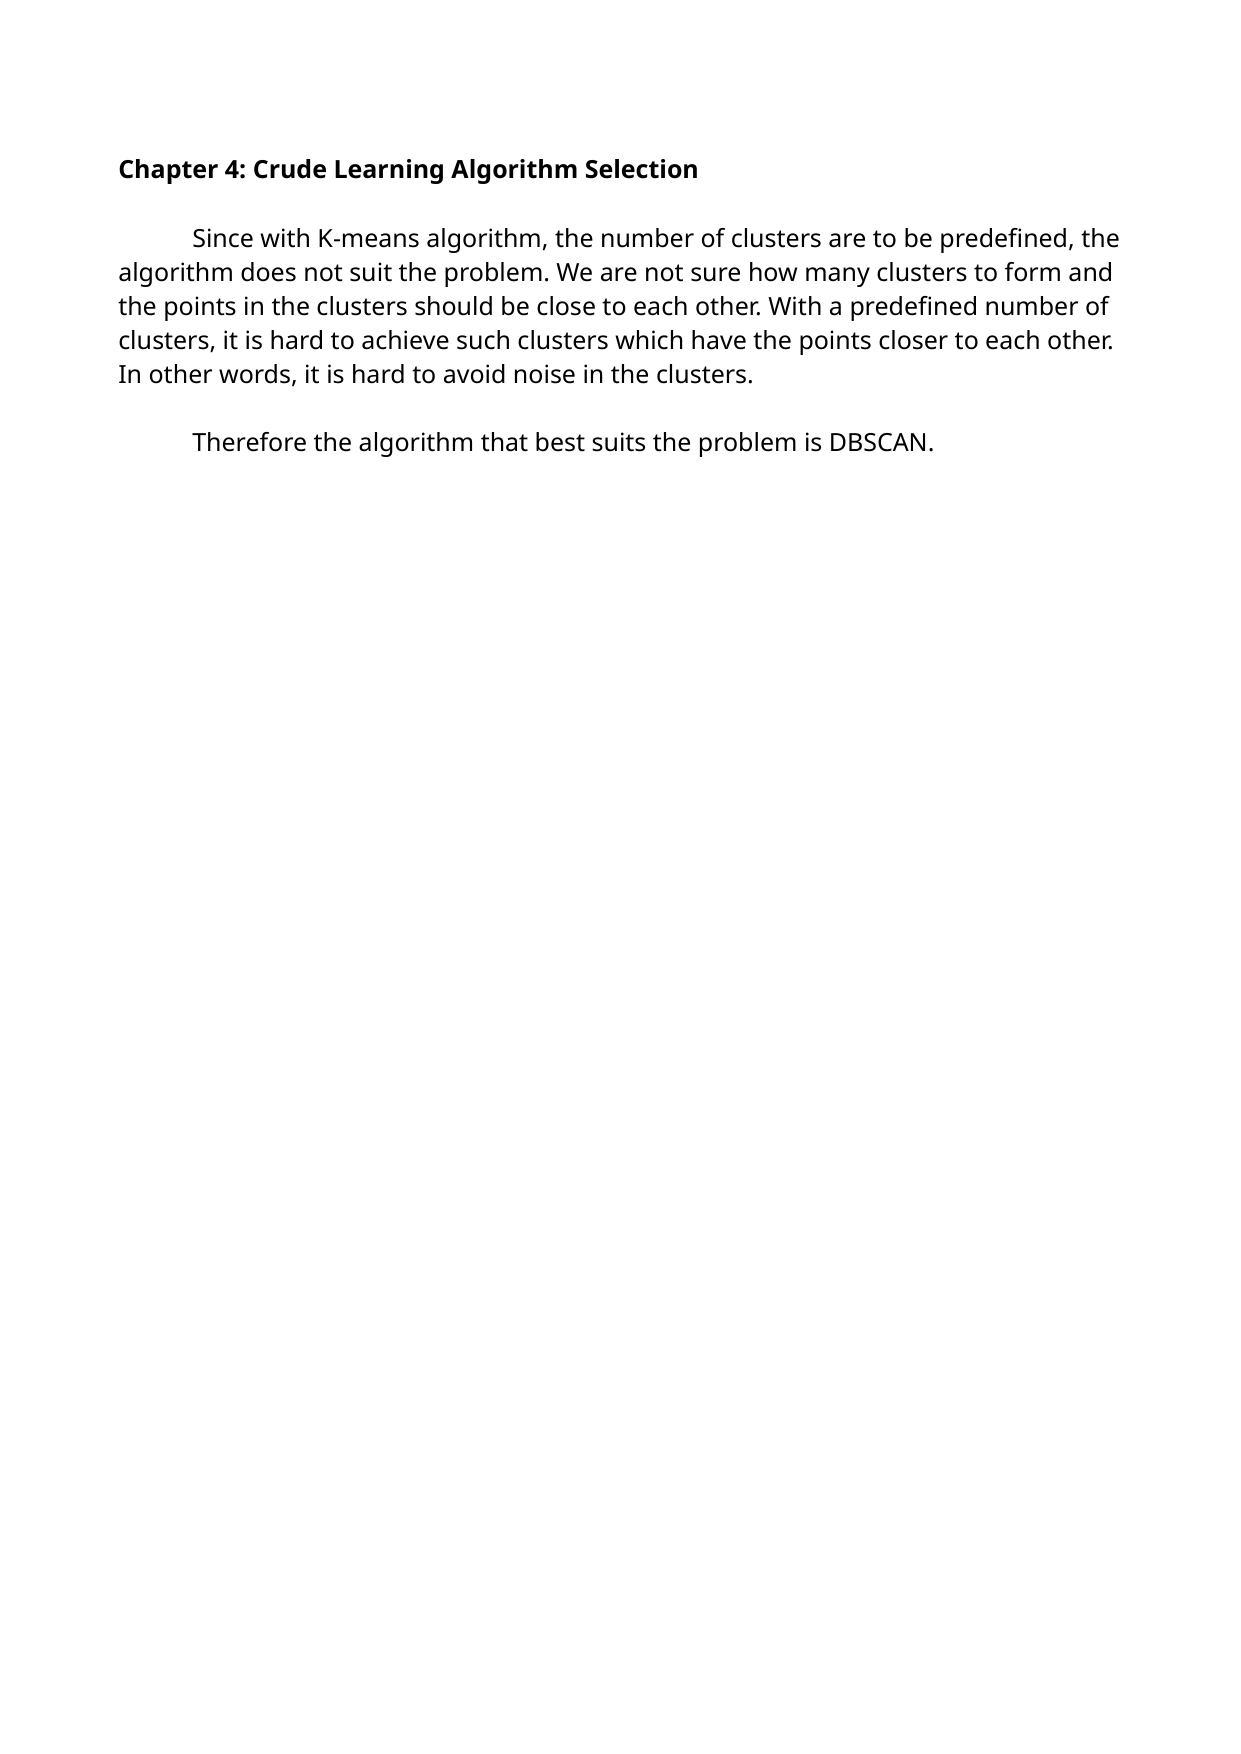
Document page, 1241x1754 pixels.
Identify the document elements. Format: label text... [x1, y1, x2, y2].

text Chapter 4: Crude Learning Algorithm Selection [118, 152, 1122, 186]
text Since with K-means algorithm, the number of clusters are to be predefined, the algorithm does not suit the problem. We are not sure how many clusters to form and the points in the clusters should be close to each other. With a predefined number of clusters, it is hard to achieve such clusters which have the points closer to each other. In other words, it is hard to avoid noise in the clusters. [118, 220, 1122, 391]
text Therefore the algorithm that best suits the problem is DBSCAN. [118, 425, 1122, 459]
